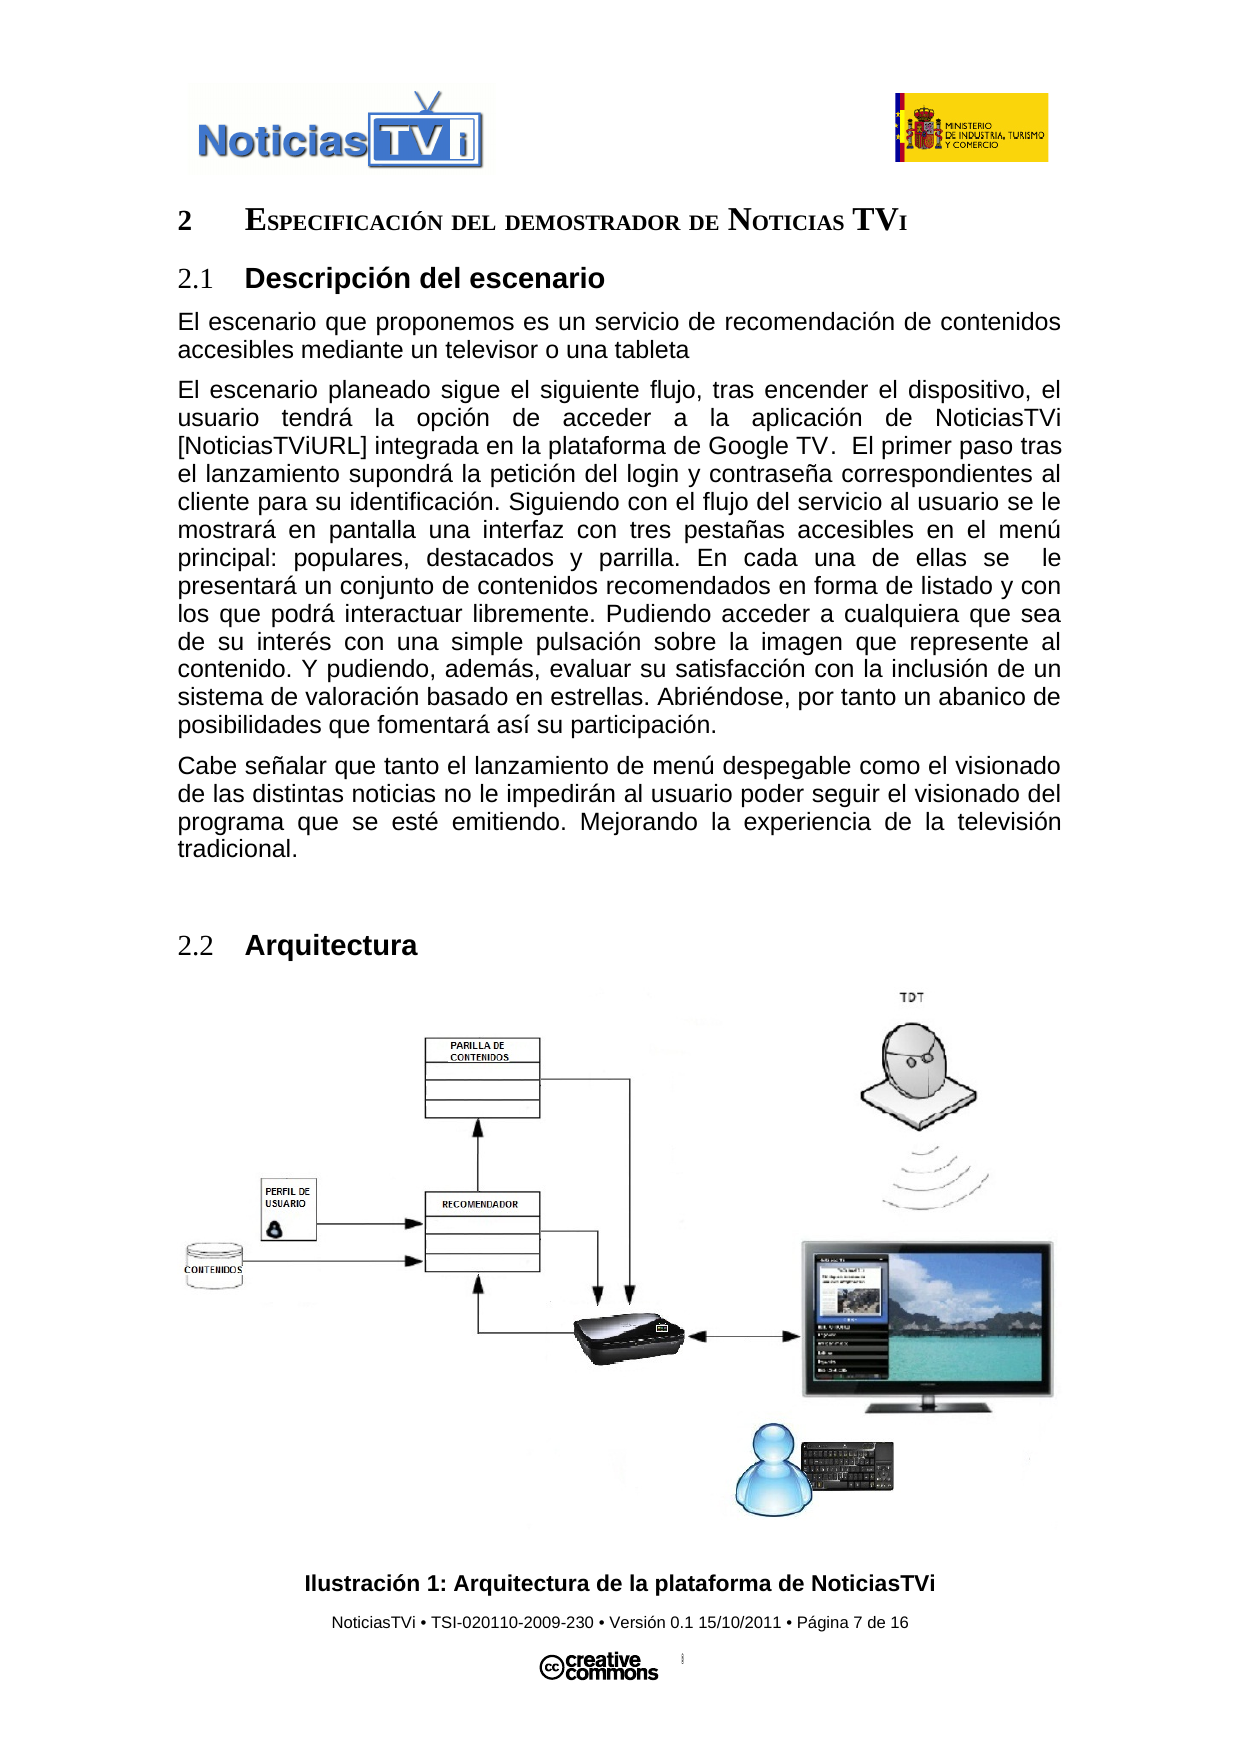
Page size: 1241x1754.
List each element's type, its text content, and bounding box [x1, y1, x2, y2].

picture [895, 93, 1049, 162]
text Ilustración 1: Arquitectura de la plataforma de NoticiasTVi [177, 1570, 1063, 1596]
picture [177, 973, 1063, 1530]
text El escenario que proponemos es un servicio de recomendación de contenidos accesibles mediante un televisor o una tableta [177, 308, 1063, 363]
subtitle Descripción del escenario [177, 262, 1063, 295]
subtitle Arquitectura [177, 928, 1063, 961]
picture [187, 83, 496, 175]
text El escenario planeado sigue el siguiente flujo, tras encender el dispositivo, el usuario tendrá la opción de acceder a la aplicación de NoticiasTVi [NoticiasTViURL] integrada en la plataforma de Google TV. El primer paso tras el lanzamiento supondrá la petición del login y contraseña correspondientes al cliente para su identificación. Siguiendo con el flujo del servicio al usuario se le mostrará en pantalla una interfaz con tres pestañas accesibles en el menú principal: populares, destacados y parrilla. En cada una de ellas se le presentará un conjunto de contenidos recomendados en forma de listado y con los que podrá interactuar libremente. Pudiendo acceder a cualquiera que sea de su interés con una simple pulsación sobre la imagen que represente al contenido. Y pudiendo, además, evaluar su satisfacción con la inclusión de un sistema de valoración basado en estrellas. Abriéndose, por tanto un abanico de posibilidades que fomentará así su participación. [177, 376, 1063, 739]
text Cabe señalar que tanto el lanzamiento de menú despegable como el visionado de las distintas noticias no le impedirán al usuario poder seguir el visionado del programa que se esté emitiendo. Mejorando la experiencia de la televisión tradicional. [177, 751, 1063, 863]
subtitle Especificación del demostrador de Noticias TVi [177, 201, 1063, 237]
